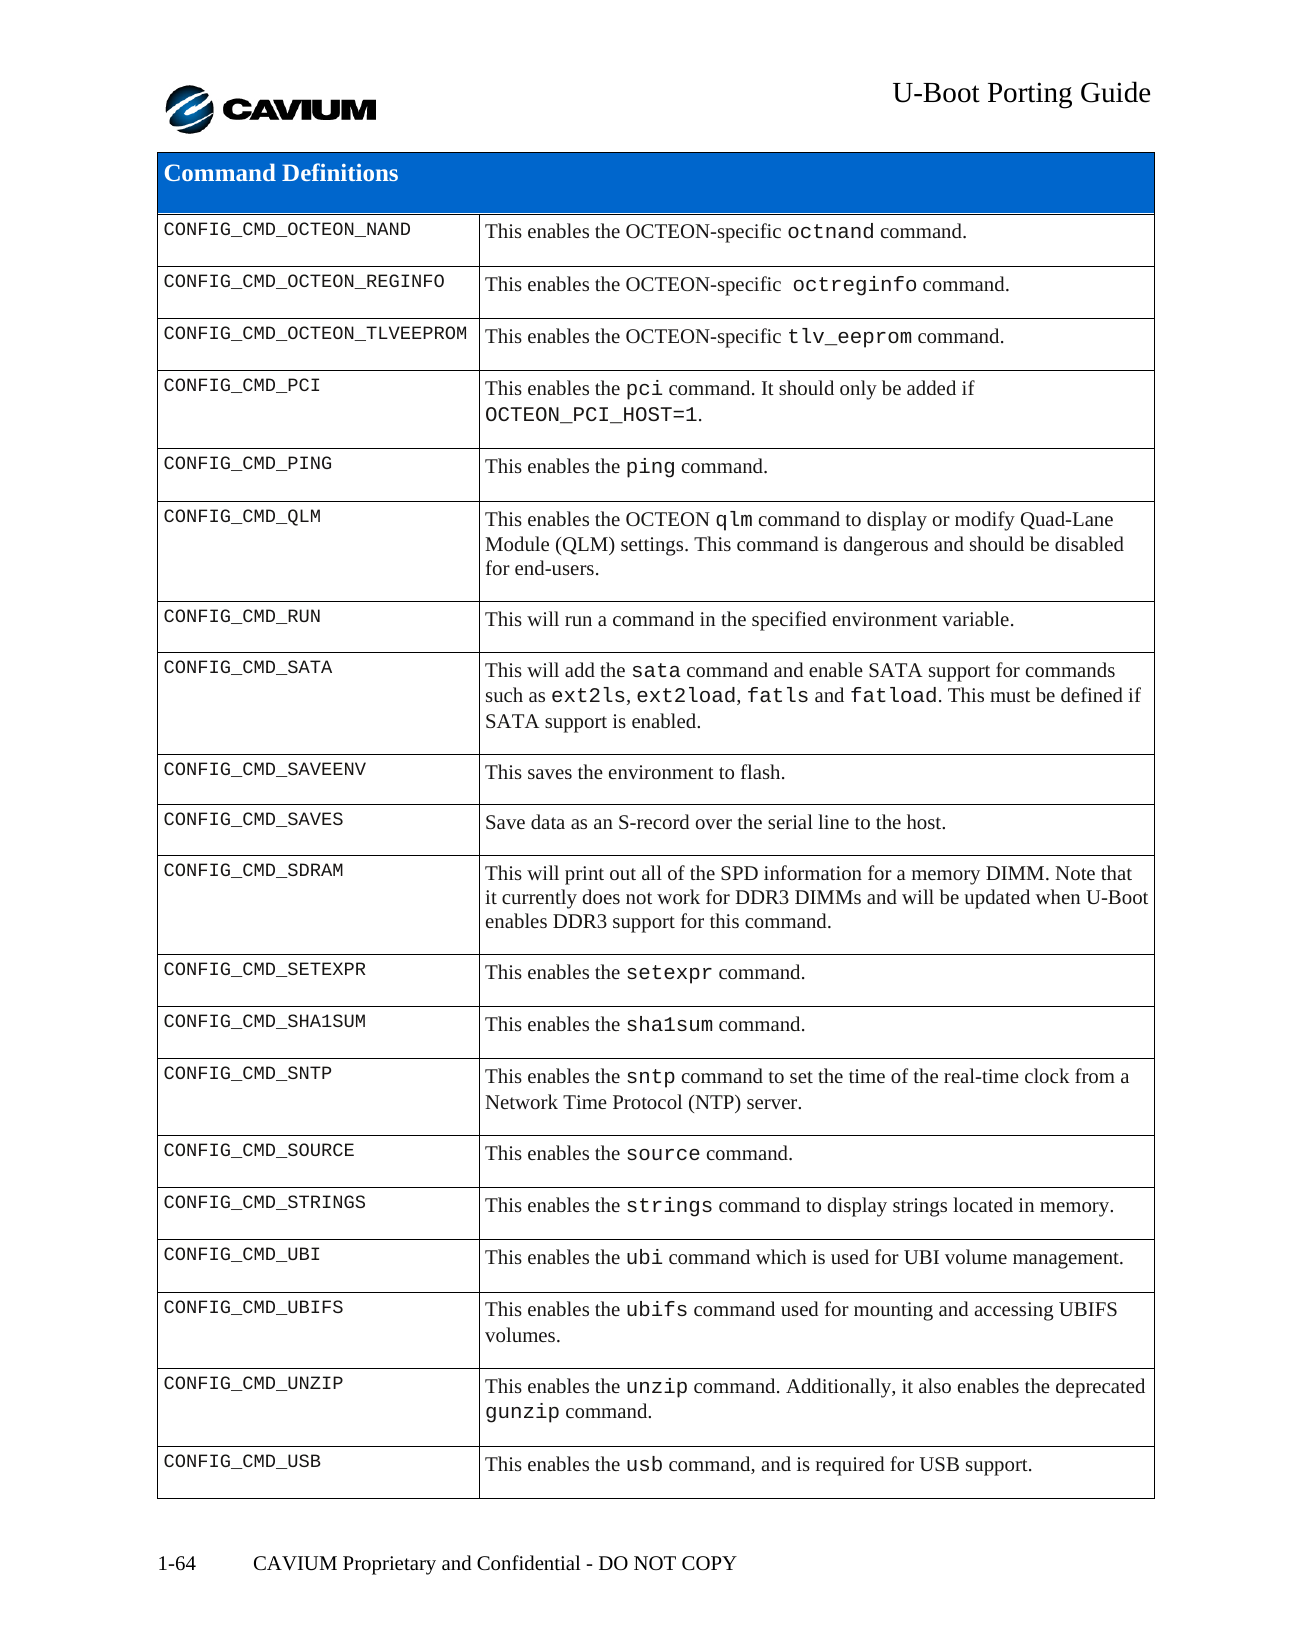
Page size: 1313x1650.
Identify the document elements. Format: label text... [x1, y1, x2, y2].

table_cell This will run a command in the specified environment variable. [480, 602, 1154, 652]
table_cell This enables the source command. [480, 1136, 1154, 1187]
table_cell This will print out all of the SPD information for a memory DIMM. Note that it currently does not work for DDR3 DIMMs and will be updated when U-Boot enables DDR3 support for this command. [480, 856, 1154, 954]
table_cell CONFIG_CMD_RUN [158, 602, 479, 652]
table_cell CONFIG_CMD_SAVEENV [158, 755, 479, 804]
table_cell This enables the OCTEON-specific tlv_eeprom command. [480, 319, 1154, 370]
table_cell This enables the strings command to display strings located in memory. [480, 1188, 1154, 1239]
table_cell This enables the usb command, and is required for USB support. [480, 1447, 1154, 1498]
table_cell This enables the sha1sum command. [480, 1007, 1154, 1058]
picture [157, 75, 387, 146]
table_cell CONFIG_CMD_SDRAM [158, 856, 479, 954]
table_cell CONFIG_CMD_USB [158, 1447, 479, 1498]
table_cell CONFIG_CMD_OCTEON_REGINFO [158, 267, 479, 318]
table_cell CONFIG_CMD_STRINGS [158, 1188, 479, 1239]
table_cell CONFIG_CMD_SATA [158, 653, 479, 754]
table_cell CONFIG_CMD_OCTEON_TLVEEPROM [158, 319, 479, 370]
table_cell CONFIG_CMD_SOURCE [158, 1136, 479, 1187]
table_cell This enables the ping command. [480, 449, 1154, 501]
table_cell CONFIG_CMD_PING [158, 449, 479, 501]
table_cell CONFIG_CMD_QLM [158, 502, 479, 601]
table_cell This saves the environment to flash. [480, 755, 1154, 804]
table_cell This enables the unzip command. Additionally, it also enables the deprecated gunzip command. [480, 1369, 1154, 1446]
table_header Command Definitions [158, 153, 1154, 213]
table_cell CONFIG_CMD_UBIFS [158, 1293, 479, 1368]
table_cell CONFIG_CMD_UNZIP [158, 1369, 479, 1446]
table_cell This enables the setexpr command. [480, 955, 1154, 1006]
table_cell CONFIG_CMD_SETEXPR [158, 955, 479, 1006]
table_cell CONFIG_CMD_SNTP [158, 1059, 479, 1135]
table_cell Save data as an S-record over the serial line to the host. [480, 805, 1154, 855]
table_cell This enables the sntp command to set the time of the real-time clock from a Network Time Protocol (NTP) server. [480, 1059, 1154, 1135]
table_cell This enables the OCTEON qlm command to display or modify Quad-Lane Module (QLM) settings. This command is dangerous and should be disabled for end-users. [480, 502, 1154, 601]
table_cell CONFIG_CMD_OCTEON_NAND [158, 215, 479, 266]
table_cell CONFIG_CMD_SHA1SUM [158, 1007, 479, 1058]
table_cell CONFIG_CMD_UBI [158, 1240, 479, 1292]
table_cell CONFIG_CMD_SAVES [158, 805, 479, 855]
table_cell This enables the OCTEON-specific octnand command. [480, 215, 1154, 266]
table_cell This enables the ubi command which is used for UBI volume management. [480, 1240, 1154, 1292]
table_cell CONFIG_CMD_PCI [158, 371, 479, 448]
table_cell This enables the OCTEON-specific octreginfo command. [480, 267, 1154, 318]
table_cell This enables the ubifs command used for mounting and accessing UBIFS volumes. [480, 1293, 1154, 1368]
table_cell This enables the pci command. It should only be added if OCTEON_PCI_HOST=1. [480, 371, 1154, 448]
table_cell This will add the sata command and enable SATA support for commands such as ext2ls, ext2load, fatls and fatload. This must be defined if SATA support is enabled. [480, 653, 1154, 754]
